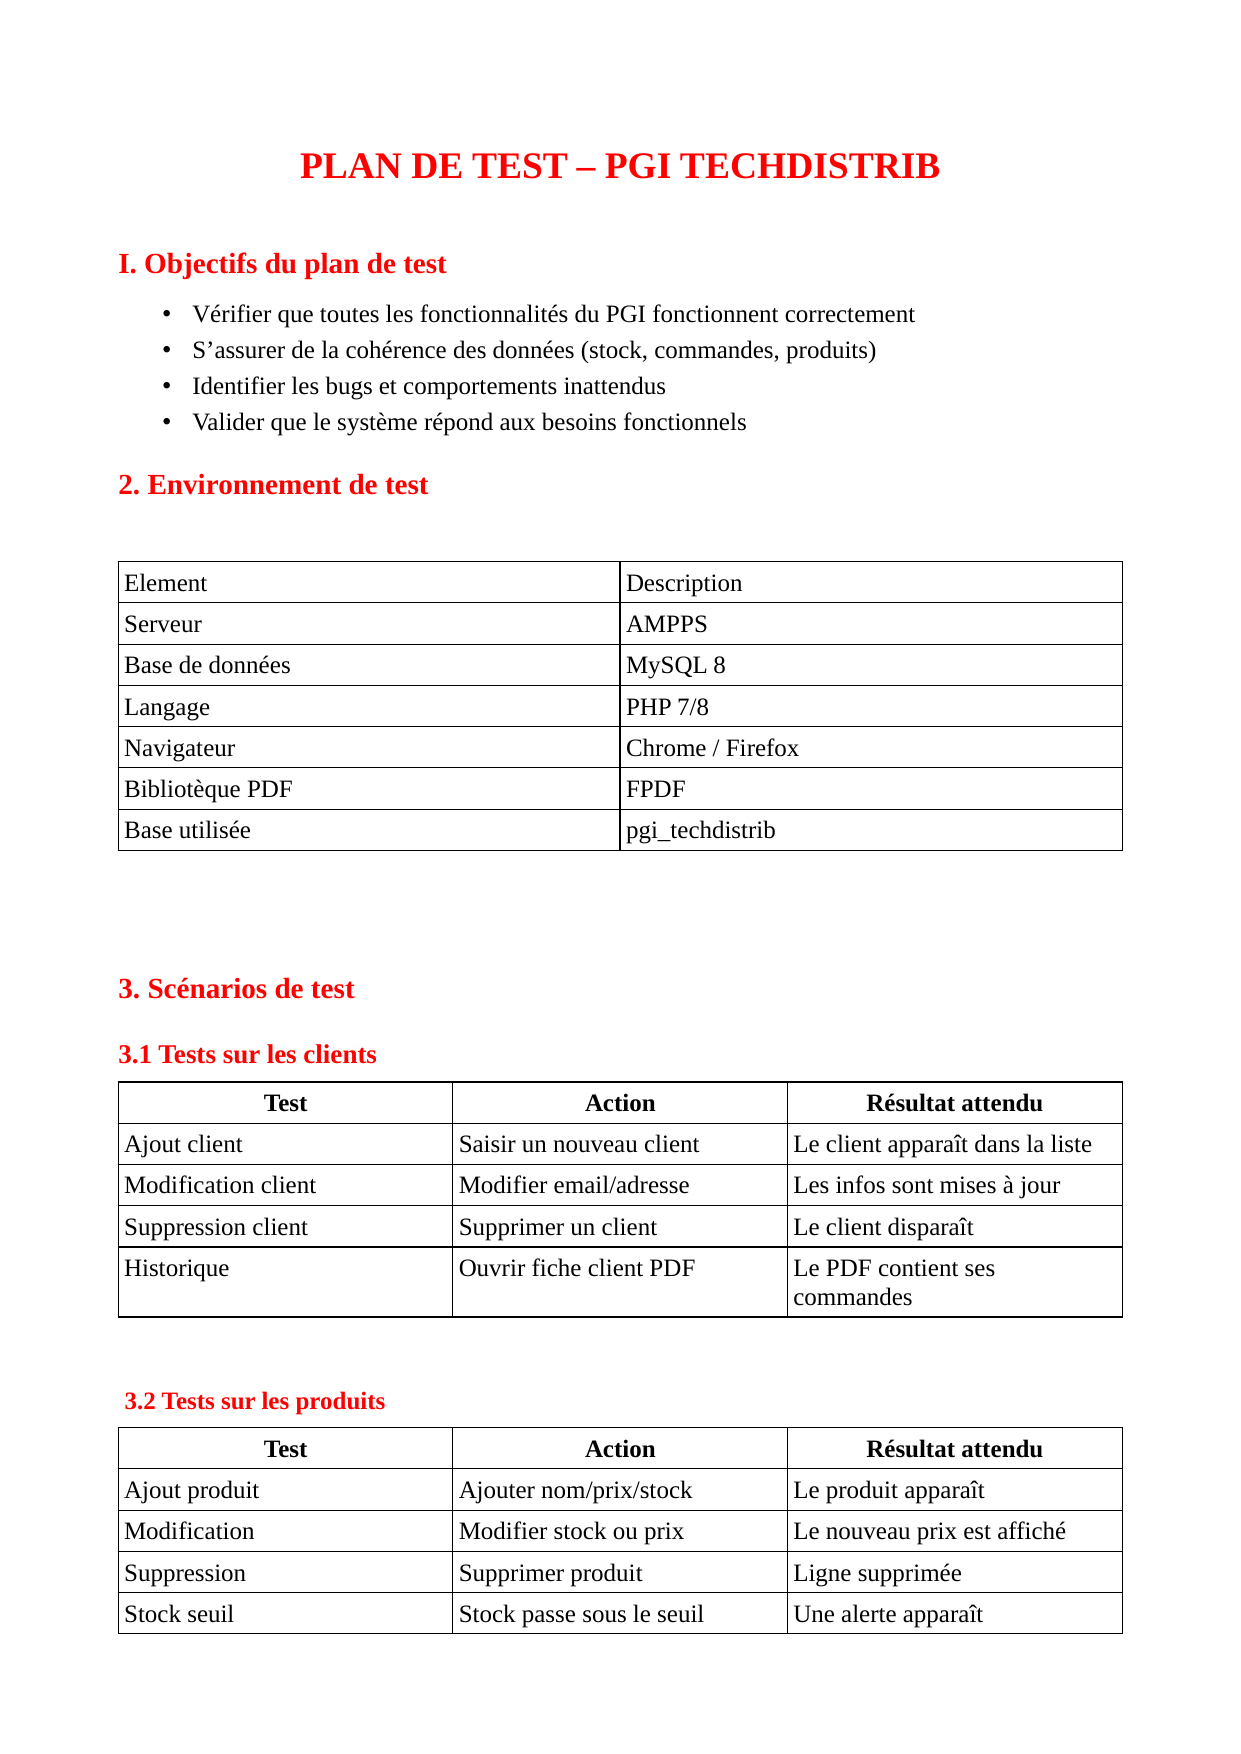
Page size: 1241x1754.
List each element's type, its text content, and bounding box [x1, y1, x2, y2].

subtitle 3.2 Tests sur les produits [118, 1386, 1122, 1414]
table_cell Navigateur [119, 727, 619, 767]
subtitle PLAN DE TEST – PGI TECHDISTRIB [118, 143, 1122, 186]
table_cell Suppression [119, 1552, 452, 1592]
table_cell Le nouveau prix est affiché [788, 1511, 1122, 1551]
table_header Description [621, 562, 1122, 602]
table_cell Stock seuil [119, 1593, 452, 1633]
table_cell Bibliotèque PDF [119, 768, 619, 808]
table_cell Modifier stock ou prix [453, 1511, 787, 1551]
subtitle 3.1 Tests sur les clients [118, 1038, 1122, 1069]
table_cell Modification [119, 1511, 452, 1551]
table_cell Historique [119, 1248, 452, 1316]
table_header Action [453, 1428, 787, 1468]
list S’assurer de la cohérence des données (stock, commandes, produits) [162, 335, 1122, 364]
table_cell Suppression client [119, 1206, 452, 1246]
table_header Résultat attendu [788, 1428, 1122, 1468]
table_cell PHP 7/8 [621, 686, 1122, 726]
table_cell Ligne supprimée [788, 1552, 1122, 1592]
table_cell Saisir un nouveau client [453, 1124, 787, 1164]
table_cell AMPPS [621, 603, 1122, 643]
table_cell Modifier email/adresse [453, 1165, 787, 1205]
table_cell Base de données [119, 645, 619, 685]
table_cell Langage [119, 686, 619, 726]
list Identifier les bugs et comportements inattendus [162, 371, 1122, 400]
table_cell Le client apparaît dans la liste [788, 1124, 1122, 1164]
table_cell Ajout produit [119, 1469, 452, 1509]
table_cell MySQL 8 [621, 645, 1122, 685]
table_cell Les infos sont mises à jour [788, 1165, 1122, 1205]
table_cell FPDF [621, 768, 1122, 808]
table_header Résultat attendu [788, 1083, 1122, 1123]
table_cell pgi_techdistrib [621, 810, 1122, 850]
table_header Action [453, 1083, 787, 1123]
table_cell Ouvrir fiche client PDF [453, 1248, 787, 1316]
table_cell Modification client [119, 1165, 452, 1205]
subtitle 2. Environnement de test [118, 467, 1122, 501]
table_cell Le produit apparaît [788, 1469, 1122, 1509]
table_cell Ajouter nom/prix/stock [453, 1469, 787, 1509]
text I. Objectifs du plan de test [118, 246, 1122, 280]
table_header Test [119, 1083, 452, 1123]
table_header Test [119, 1428, 452, 1468]
table_cell Chrome / Firefox [621, 727, 1122, 767]
table_cell Le PDF contient ses commandes [788, 1248, 1122, 1316]
list Vérifier que toutes les fonctionnalités du PGI fonctionnent correctement [162, 299, 1122, 328]
table_cell Stock passe sous le seuil [453, 1593, 787, 1633]
table_cell Supprimer produit [453, 1552, 787, 1592]
table_header Element [119, 562, 619, 602]
table_cell Supprimer un client [453, 1206, 787, 1246]
list Valider que le système répond aux besoins fonctionnels [162, 407, 1122, 435]
table_cell Le client disparaît [788, 1206, 1122, 1246]
table_cell Une alerte apparaît [788, 1593, 1122, 1633]
subtitle 3. Scénarios de test [118, 971, 1122, 1004]
table_cell Serveur [119, 603, 619, 643]
table_cell Ajout client [119, 1124, 452, 1164]
table_cell Base utilisée [119, 810, 619, 850]
